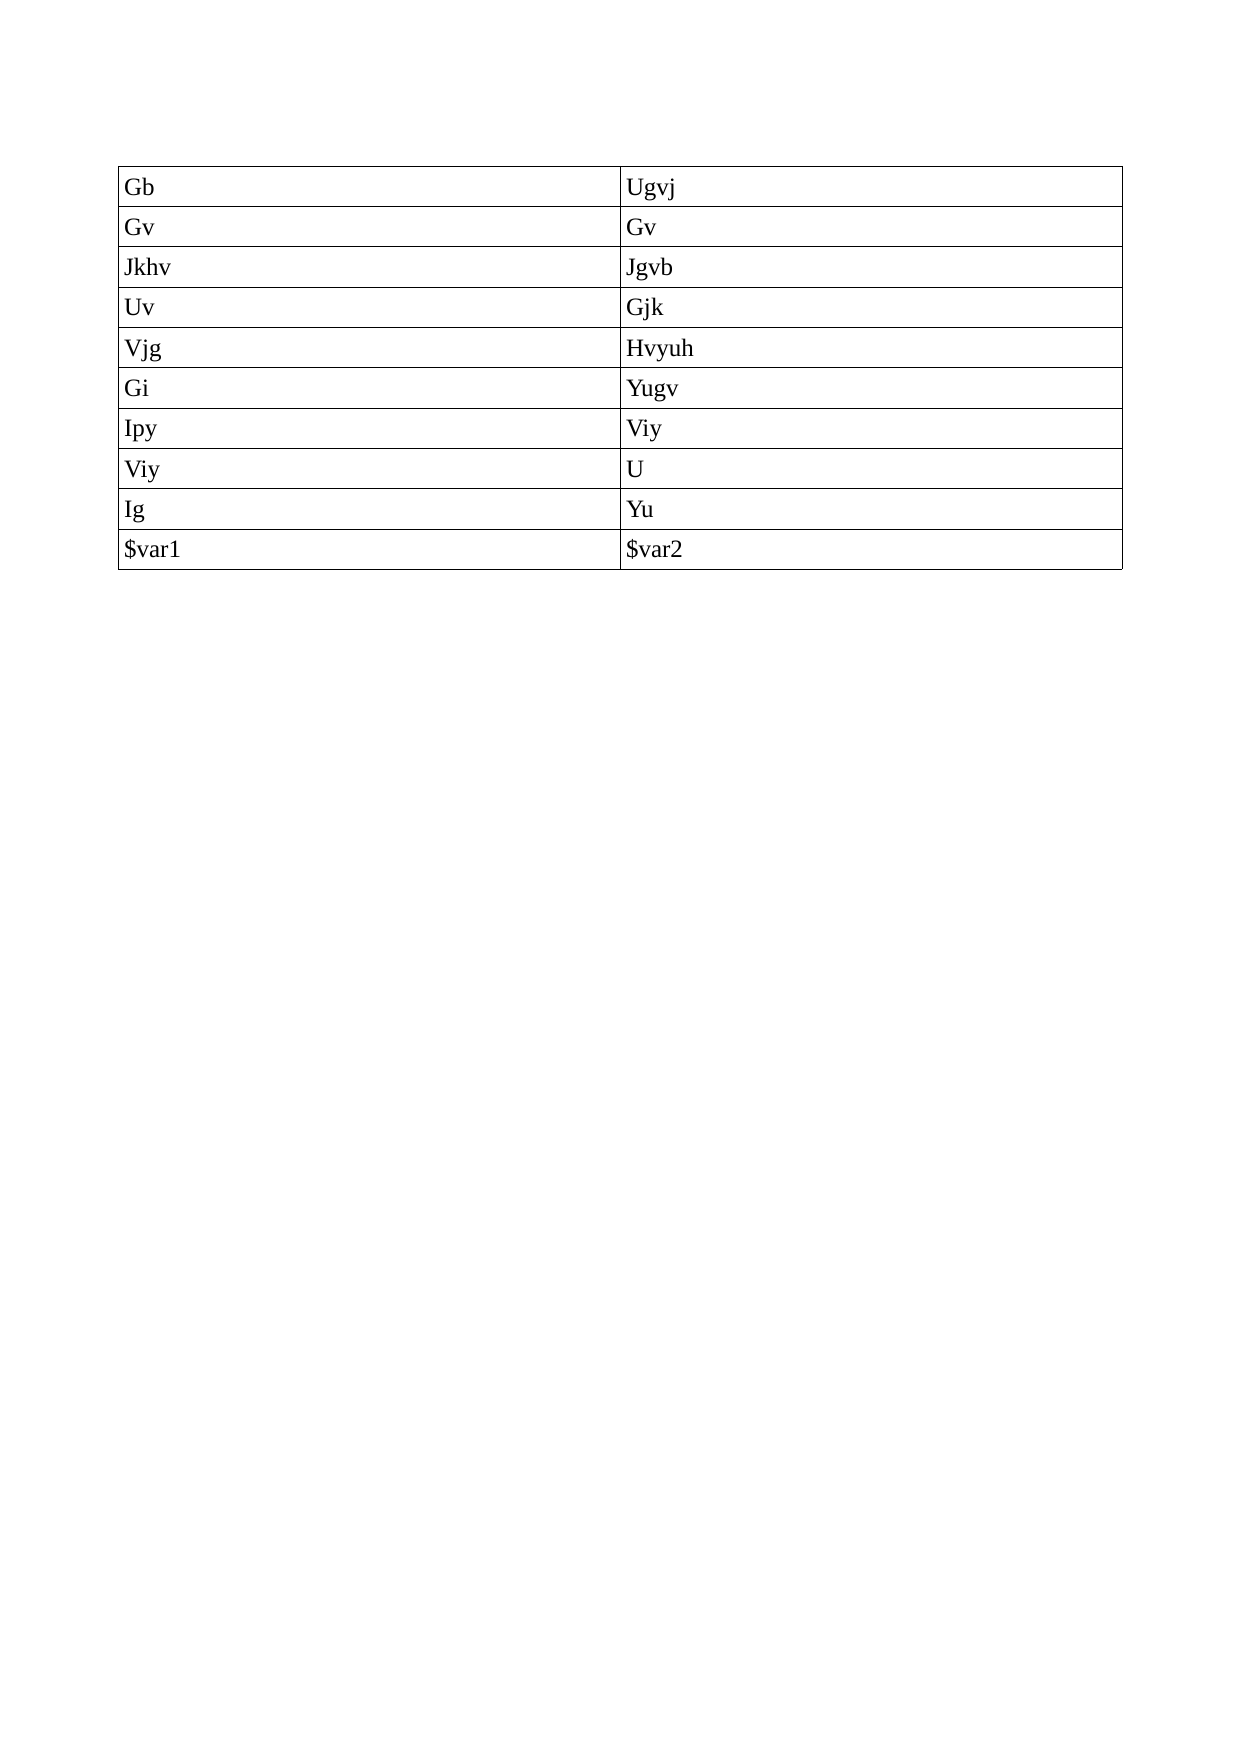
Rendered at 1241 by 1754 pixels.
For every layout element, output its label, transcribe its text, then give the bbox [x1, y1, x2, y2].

table_cell Gv [621, 207, 1122, 246]
table_cell Uv [119, 288, 620, 327]
table_cell Jgvb [621, 247, 1122, 287]
table_cell Gv [119, 207, 620, 246]
table_header Ugvj [621, 167, 1122, 206]
table_cell Jkhv [119, 247, 620, 287]
table_cell Gi [119, 368, 620, 408]
table_header Gb [119, 167, 620, 206]
table_cell Viy [119, 449, 620, 488]
table_cell $var1 [119, 530, 620, 569]
table_cell Yu [621, 489, 1122, 528]
table_cell Ipy [119, 409, 620, 448]
table_cell Ig [119, 489, 620, 528]
table_cell $var2 [621, 530, 1122, 569]
table_cell Yugv [621, 368, 1122, 408]
table_cell Gjk [621, 288, 1122, 327]
table_cell Hvyuh [621, 328, 1122, 367]
table_cell Viy [621, 409, 1122, 448]
table_cell Vjg [119, 328, 620, 367]
table_cell U [621, 449, 1122, 488]
